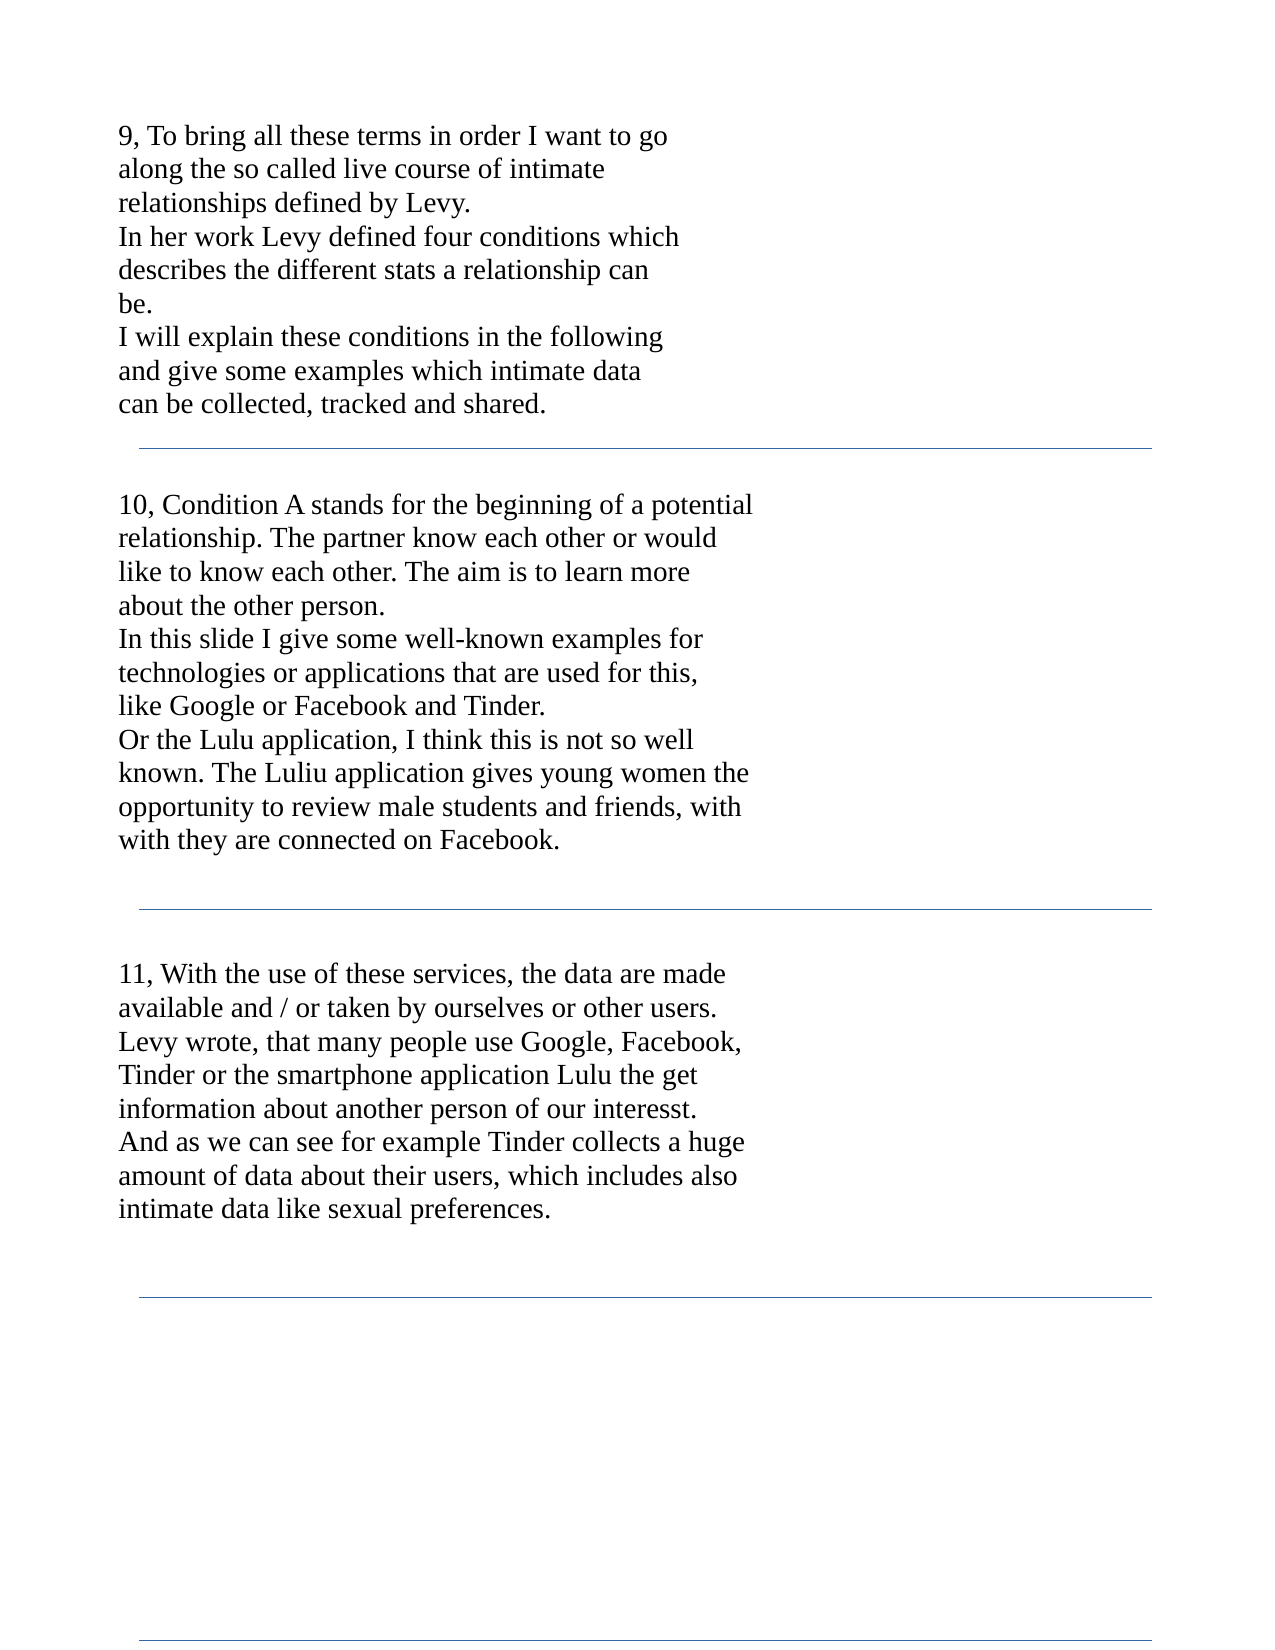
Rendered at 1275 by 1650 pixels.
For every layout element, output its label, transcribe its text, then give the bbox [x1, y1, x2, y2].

text known. The Luliu application gives young women the [118, 755, 1157, 789]
text relationship. The partner know each other or would [118, 521, 1157, 554]
text amount of data about their users, which includes also [118, 1158, 1157, 1191]
text technologies or applications that are used for this, [118, 655, 1157, 688]
text intimate data like sexual preferences. [118, 1191, 1157, 1225]
text can be collected, tracked and shared. [118, 386, 1157, 420]
text describes the different stats a relationship can [118, 252, 1157, 286]
text In her work Levy defined four conditions which [118, 219, 1157, 252]
text along the so called live course of intimate [118, 152, 1157, 185]
text like to know each other. The aim is to learn more [118, 554, 1157, 588]
text information about another person of our interesst. [118, 1091, 1157, 1124]
text and give some examples which intimate data [118, 353, 1157, 386]
text like Google or Facebook and Tinder. [118, 688, 1157, 722]
text Tinder or the smartphone application Lulu the get [118, 1057, 1157, 1091]
text be. [118, 286, 1157, 319]
text 9, To bring all these terms in order I want to go [118, 118, 1157, 152]
text with they are connected on Facebook. [118, 822, 1157, 856]
text Or the Lulu application, I think this is not so well [118, 722, 1157, 755]
text I will explain these conditions in the following [118, 319, 1157, 353]
text 10, Condition A stands for the beginning of a potential [118, 487, 1157, 521]
text relationships defined by Levy. [118, 185, 1157, 219]
text Levy wrote, that many people use Google, Facebook, [118, 1024, 1157, 1057]
text about the other person. [118, 588, 1157, 621]
text opportunity to review male students and friends, with [118, 789, 1157, 822]
text In this slide I give some well-known examples for [118, 621, 1157, 655]
text available and / or taken by ourselves or other users. [118, 990, 1157, 1024]
text And as we can see for example Tinder collects a huge [118, 1124, 1157, 1158]
text 11, With the use of these services, the data are made [118, 957, 1157, 990]
